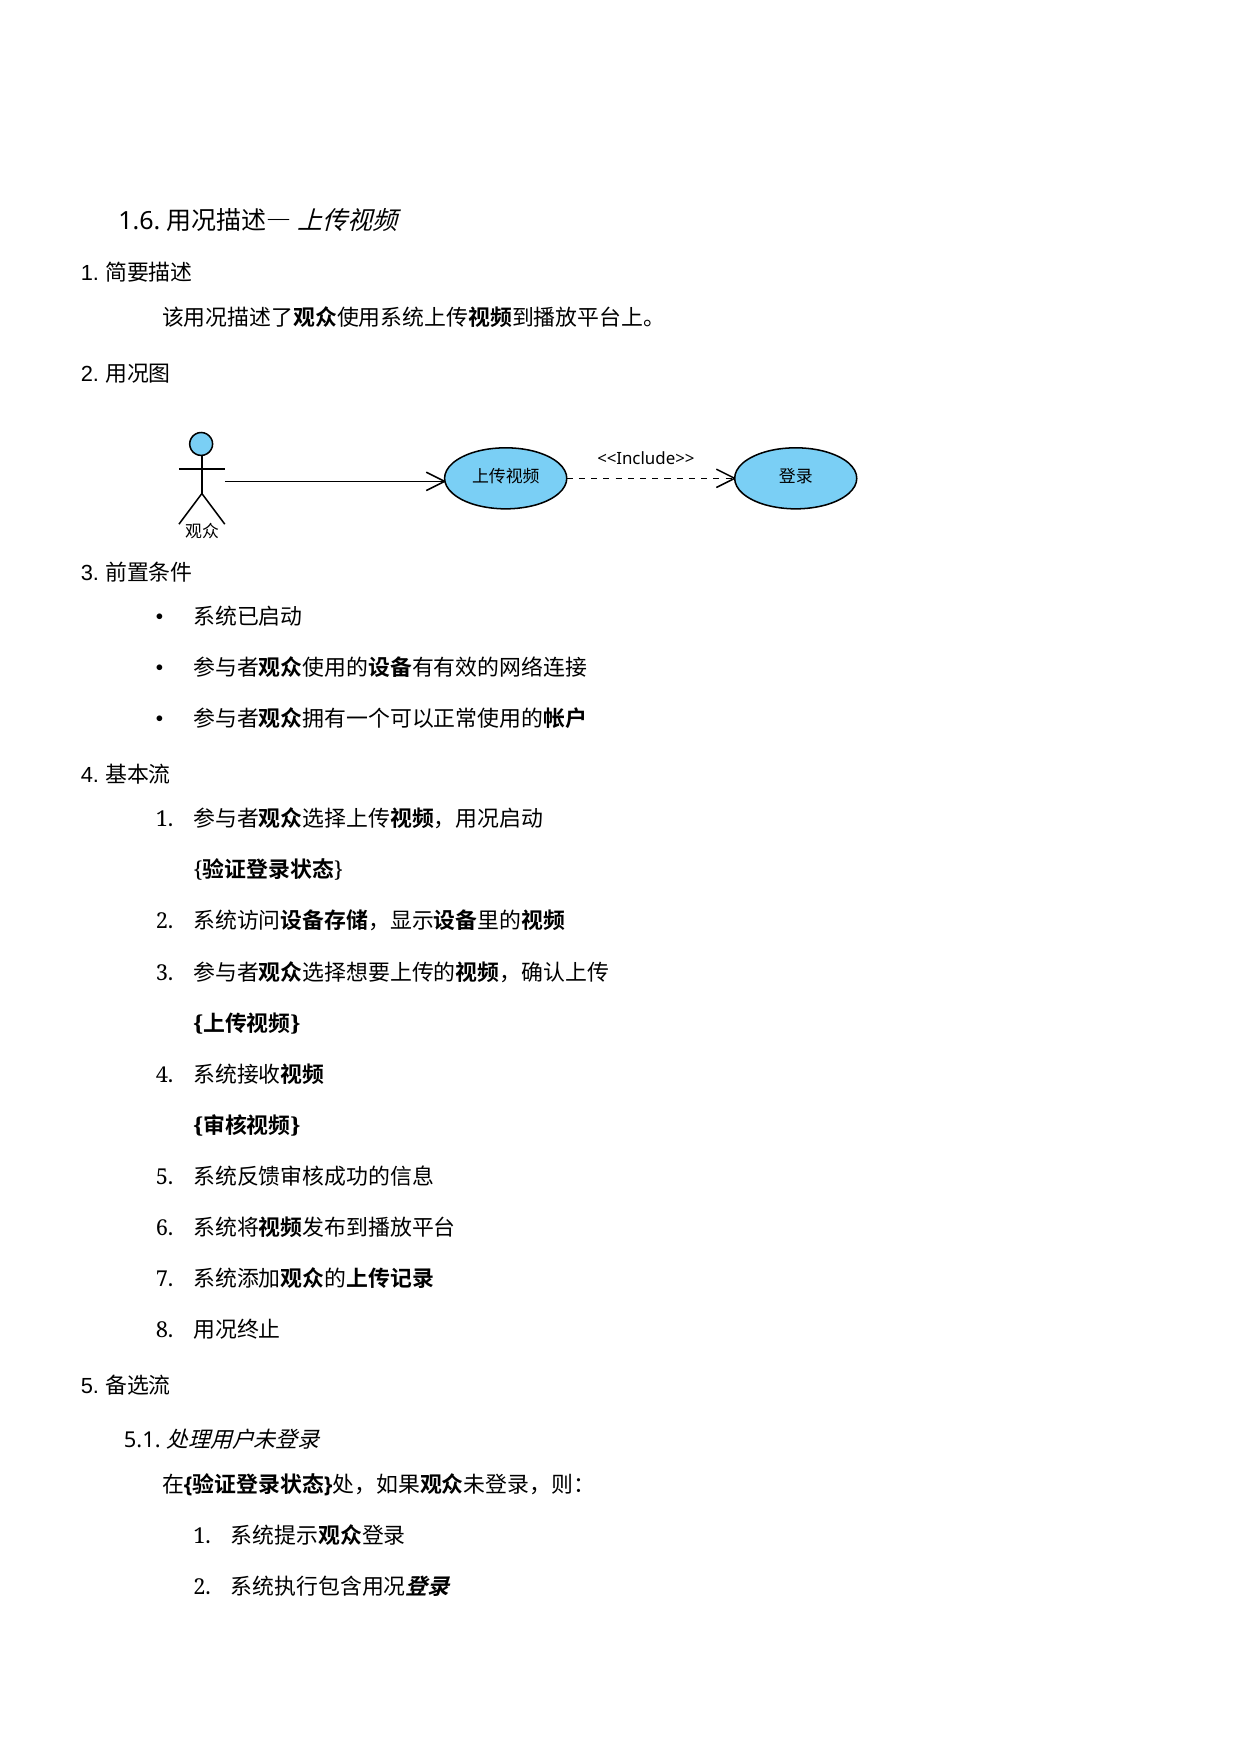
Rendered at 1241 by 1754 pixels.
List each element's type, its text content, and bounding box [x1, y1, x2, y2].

subtitle 基本流 [81, 757, 1122, 789]
list {上传视频} [156, 1006, 1122, 1037]
subtitle 用况描述— 上传视频 [118, 200, 1122, 236]
list 系统接收视频 [156, 1057, 1122, 1088]
subtitle 简要描述 [81, 255, 1122, 287]
list 系统添加观众的上传记录 [156, 1261, 1122, 1292]
subtitle 前置条件 [81, 449, 1122, 586]
list 系统已启动 [156, 599, 1122, 631]
list 系统访问设备存储，显示设备里的视频 [156, 903, 1122, 935]
list 参与者观众选择想要上传的视频，确认上传 [156, 954, 1122, 986]
text 该用况描述了观众使用系统上传视频到播放平台上。 [118, 300, 1122, 331]
list 系统提示观众登录 [193, 1518, 1122, 1550]
list 系统执行包含用况登录 [193, 1569, 1122, 1601]
text 在{验证登录状态}处，如果观众未登录，则： [118, 1467, 1122, 1499]
list 用况终止 [156, 1312, 1122, 1343]
list 参与者观众使用的设备有有效的网络连接 [156, 650, 1122, 682]
subtitle 处理用户未登录 [118, 1422, 1122, 1454]
subtitle 用况图 [81, 356, 1122, 387]
list {验证登录状态} [156, 852, 1122, 884]
subtitle 备选流 [81, 1368, 1122, 1400]
list 系统反馈审核成功的信息 [156, 1159, 1122, 1190]
list 系统将视频发布到播放平台 [156, 1210, 1122, 1241]
list {审核视频} [156, 1108, 1122, 1139]
list 参与者观众拥有一个可以正常使用的帐户 [156, 701, 1122, 732]
list 参与者观众选择上传视频，用况启动 [156, 801, 1122, 833]
